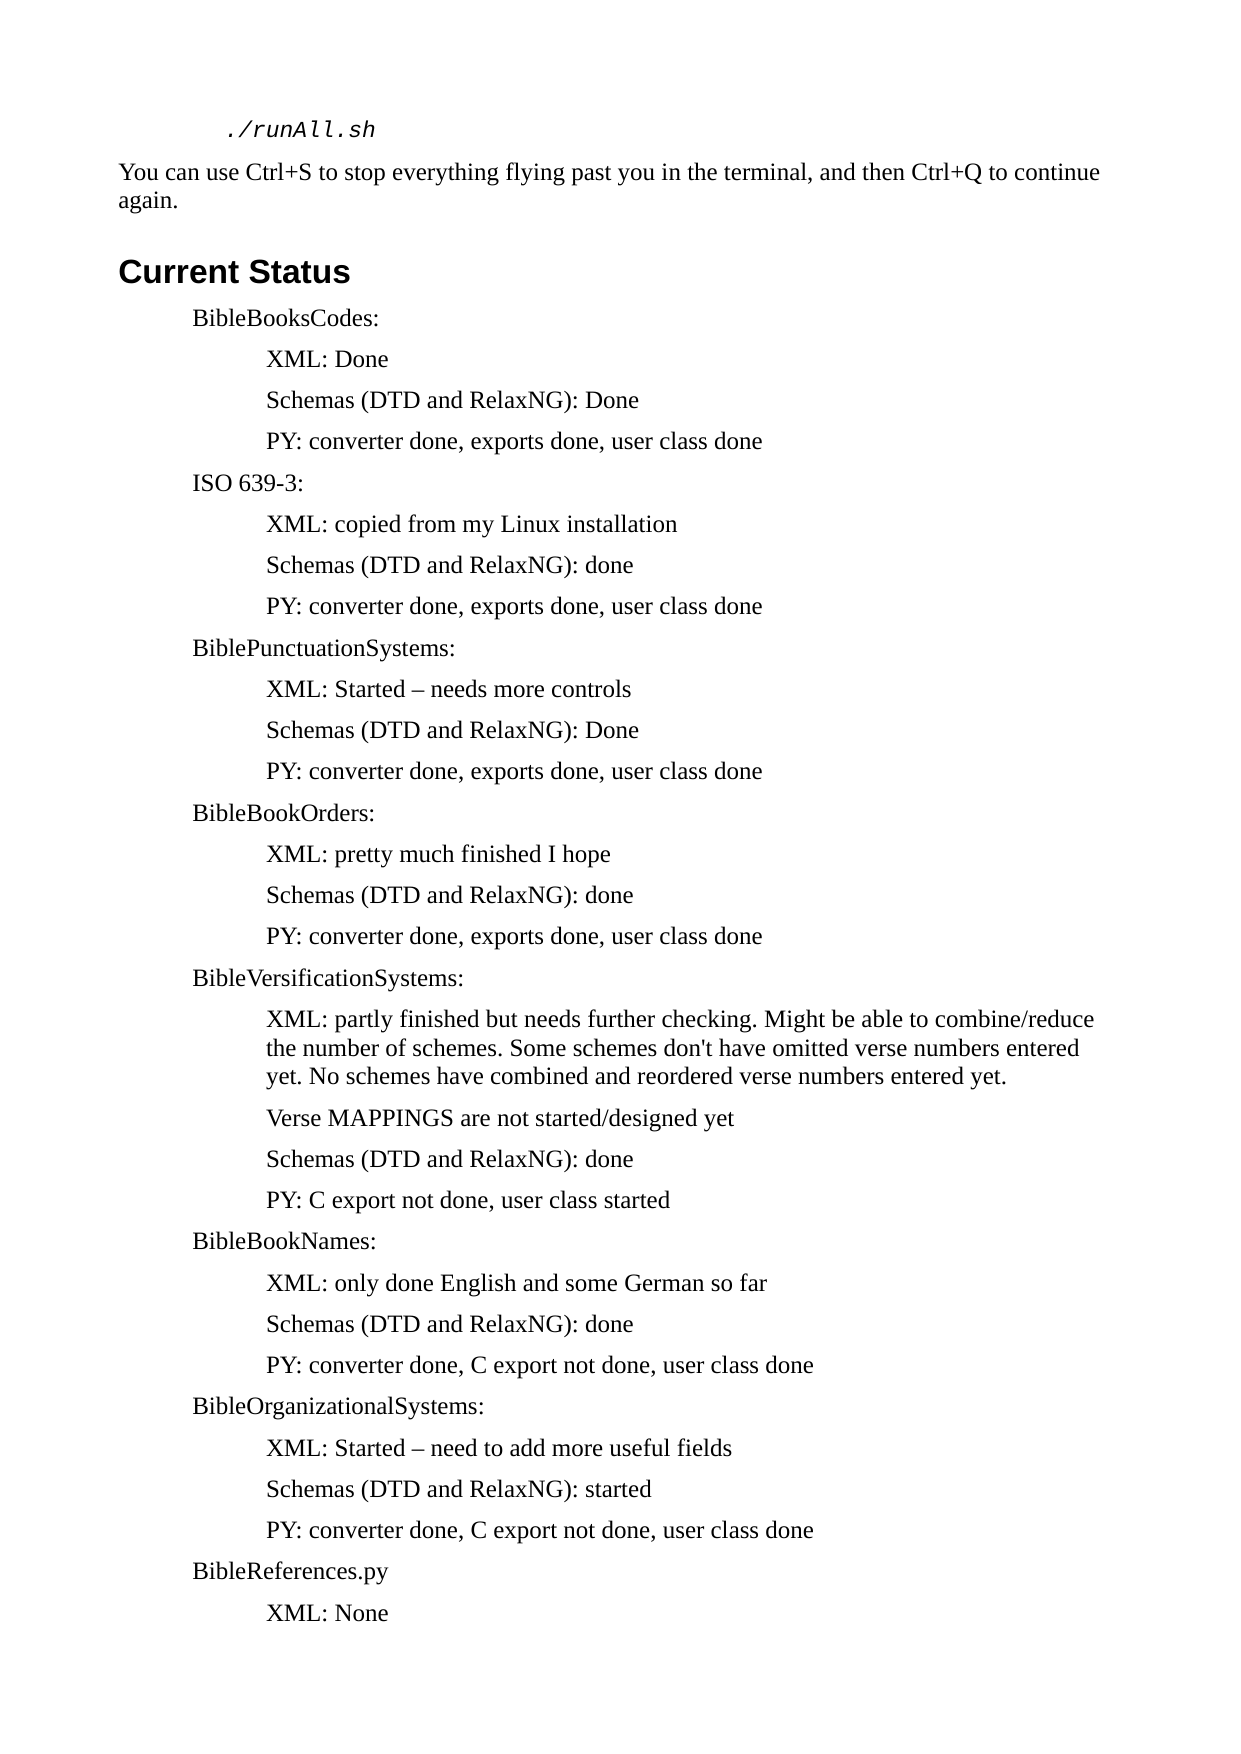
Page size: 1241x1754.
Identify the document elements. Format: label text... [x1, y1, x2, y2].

text Schemas (DTD and RelaxNG): done [266, 880, 1122, 909]
text ./runAll.sh [224, 118, 1122, 144]
text Schemas (DTD and RelaxNG): done [266, 1309, 1122, 1338]
text Schemas (DTD and RelaxNG): Done [266, 715, 1122, 744]
text PY: converter done, exports done, user class done [266, 426, 1122, 455]
text BibleBooksCodes: [192, 303, 1122, 331]
text XML: Started – needs more controls [266, 674, 1122, 703]
text PY: converter done, exports done, user class done [266, 756, 1122, 785]
text Schemas (DTD and RelaxNG): done [266, 1144, 1122, 1173]
text XML: copied from my Linux installation [266, 509, 1122, 538]
text XML: Started – need to add more useful fields [266, 1433, 1122, 1461]
text BibleBookNames: [192, 1226, 1122, 1255]
text PY: converter done, C export not done, user class done [266, 1350, 1122, 1379]
text Schemas (DTD and RelaxNG): started [266, 1474, 1122, 1503]
text XML: only done English and some German so far [266, 1268, 1122, 1296]
text BibleOrganizationalSystems: [192, 1391, 1122, 1420]
text XML: None [266, 1598, 1122, 1626]
text Schemas (DTD and RelaxNG): done [266, 550, 1122, 579]
text Schemas (DTD and RelaxNG): Done [266, 385, 1122, 414]
text BibleReferences.py [192, 1556, 1122, 1585]
text BiblePunctuationSystems: [192, 633, 1122, 661]
text BibleBookOrders: [192, 798, 1122, 826]
text Verse MAPPINGS are not started/designed yet [266, 1103, 1122, 1131]
text XML: pretty much finished I hope [266, 839, 1122, 868]
text XML: Done [266, 344, 1122, 373]
subtitle Current Status [118, 252, 1122, 290]
text BibleVersificationSystems: [192, 963, 1122, 991]
text ISO 639-3: [192, 468, 1122, 496]
text PY: converter done, C export not done, user class done [266, 1515, 1122, 1544]
text PY: converter done, exports done, user class done [266, 591, 1122, 620]
text XML: partly finished but needs further checking. Might be able to combine/reduce the number of schemes. Some schemes don't have omitted verse numbers entered yet. No schemes have combined and reordered verse numbers entered yet. [266, 1004, 1122, 1090]
text PY: converter done, exports done, user class done [266, 921, 1122, 950]
text You can use Ctrl+S to stop everything flying past you in the terminal, and then Ctrl+Q to continue again. [118, 157, 1122, 214]
text PY: C export not done, user class started [266, 1185, 1122, 1214]
